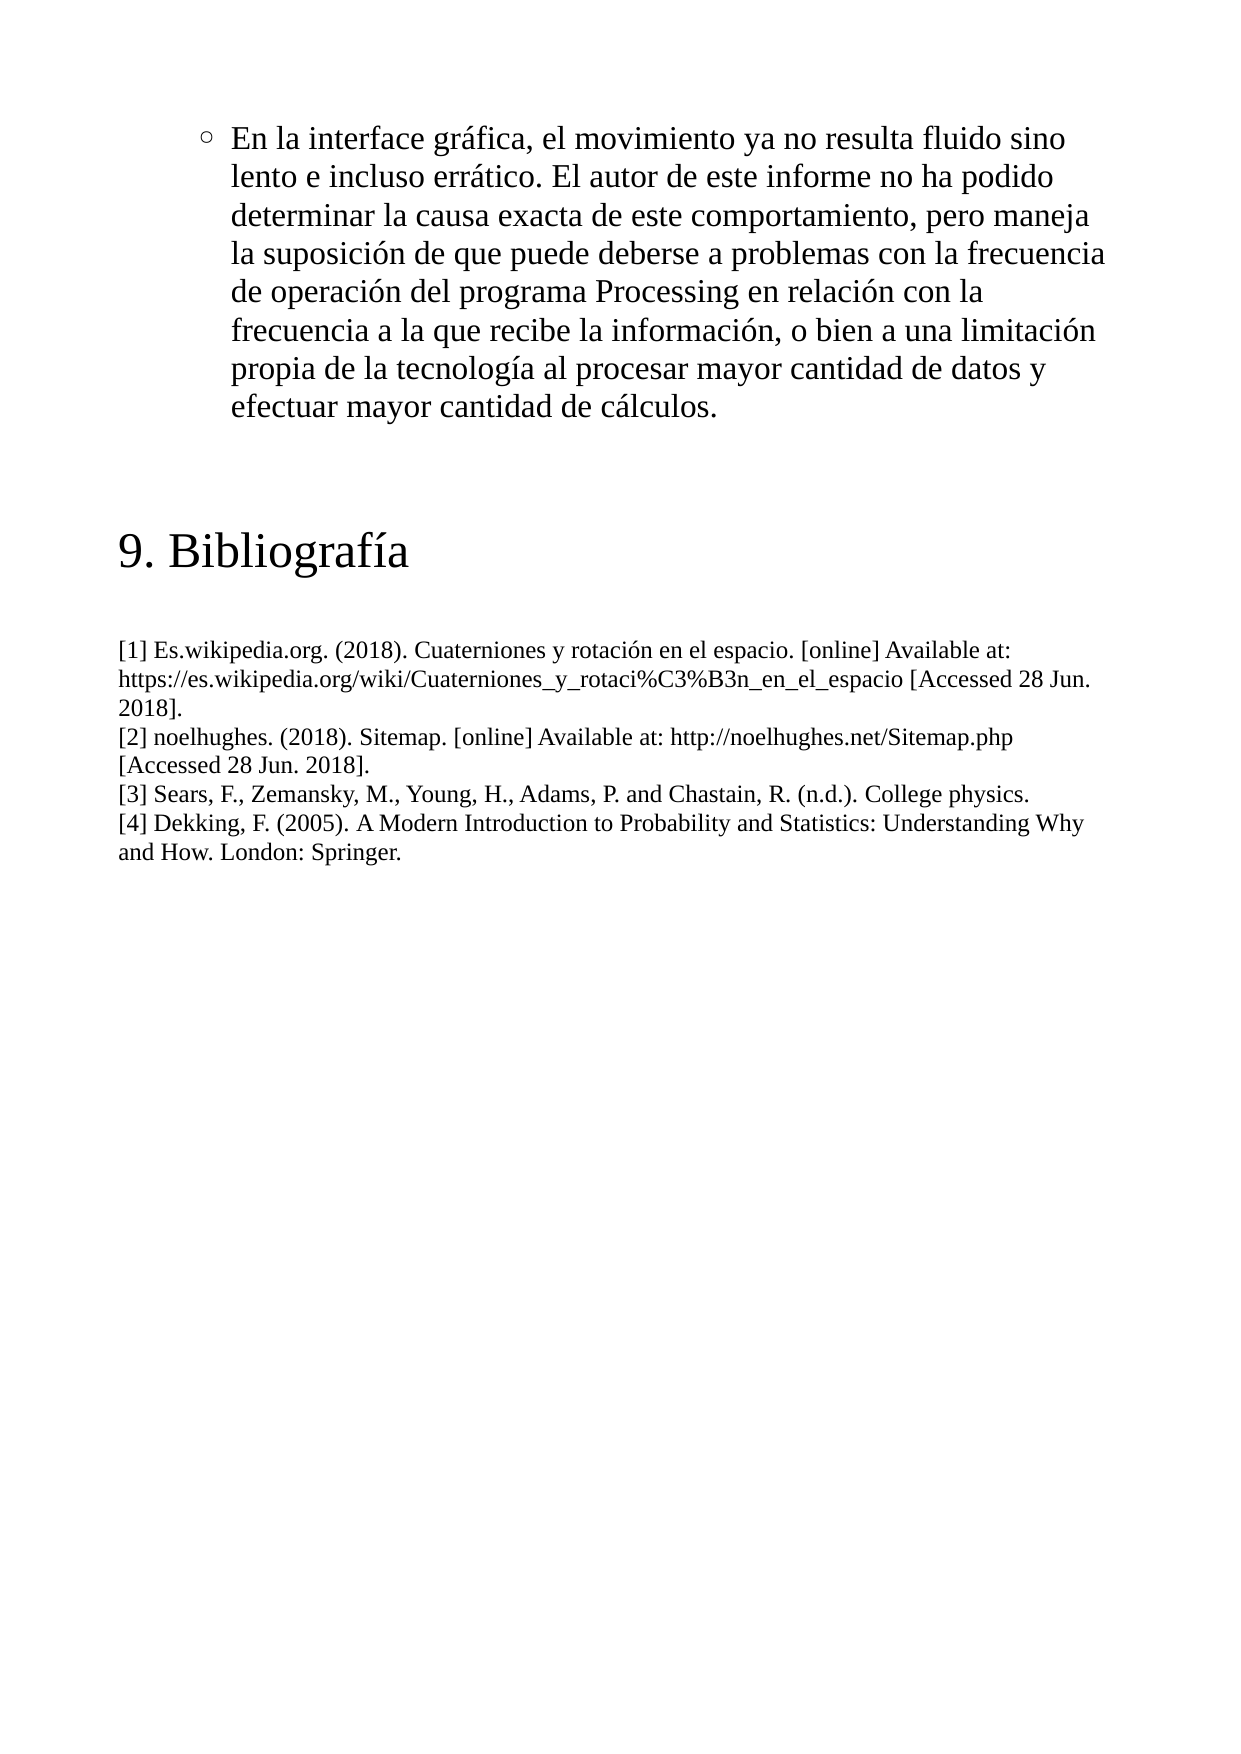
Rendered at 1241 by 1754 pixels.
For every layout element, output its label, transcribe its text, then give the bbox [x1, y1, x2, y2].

text [3] Sears, F., Zemansky, M., Young, H., Adams, P. and Chastain, R. (n.d.). College physics. [118, 779, 1122, 808]
text [1] Es.wikipedia.org. (2018). Cuaterniones y rotación en el espacio. [online] Available at: https://es.wikipedia.org/wiki/Cuaterniones_y_rotaci%C3%B3n_en_el_espacio [Accessed 28 Jun. 2018]. [118, 636, 1122, 722]
text [4] Dekking, F. (2005). A Modern Introduction to Probability and Statistics: Understanding Why and How. London: Springer. [118, 808, 1122, 866]
list En la interface gráfica, el movimiento ya no resulta fluido sino lento e incluso errático. El autor de este informe no ha podido determinar la causa exacta de este comportamiento, pero maneja la suposición de que puede deberse a problemas con la frecuencia de operación del programa Processing en relación con la frecuencia a la que recibe la información, o bien a una limitación propia de la tecnología al procesar mayor cantidad de datos y efectuar mayor cantidad de cálculos. [193, 118, 1122, 425]
text 9. Bibliografía [118, 521, 1122, 578]
text [2] noelhughes. (2018). Sitemap. [online] Available at: http://noelhughes.net/Sitemap.php [Accessed 28 Jun. 2018]. [118, 722, 1122, 779]
